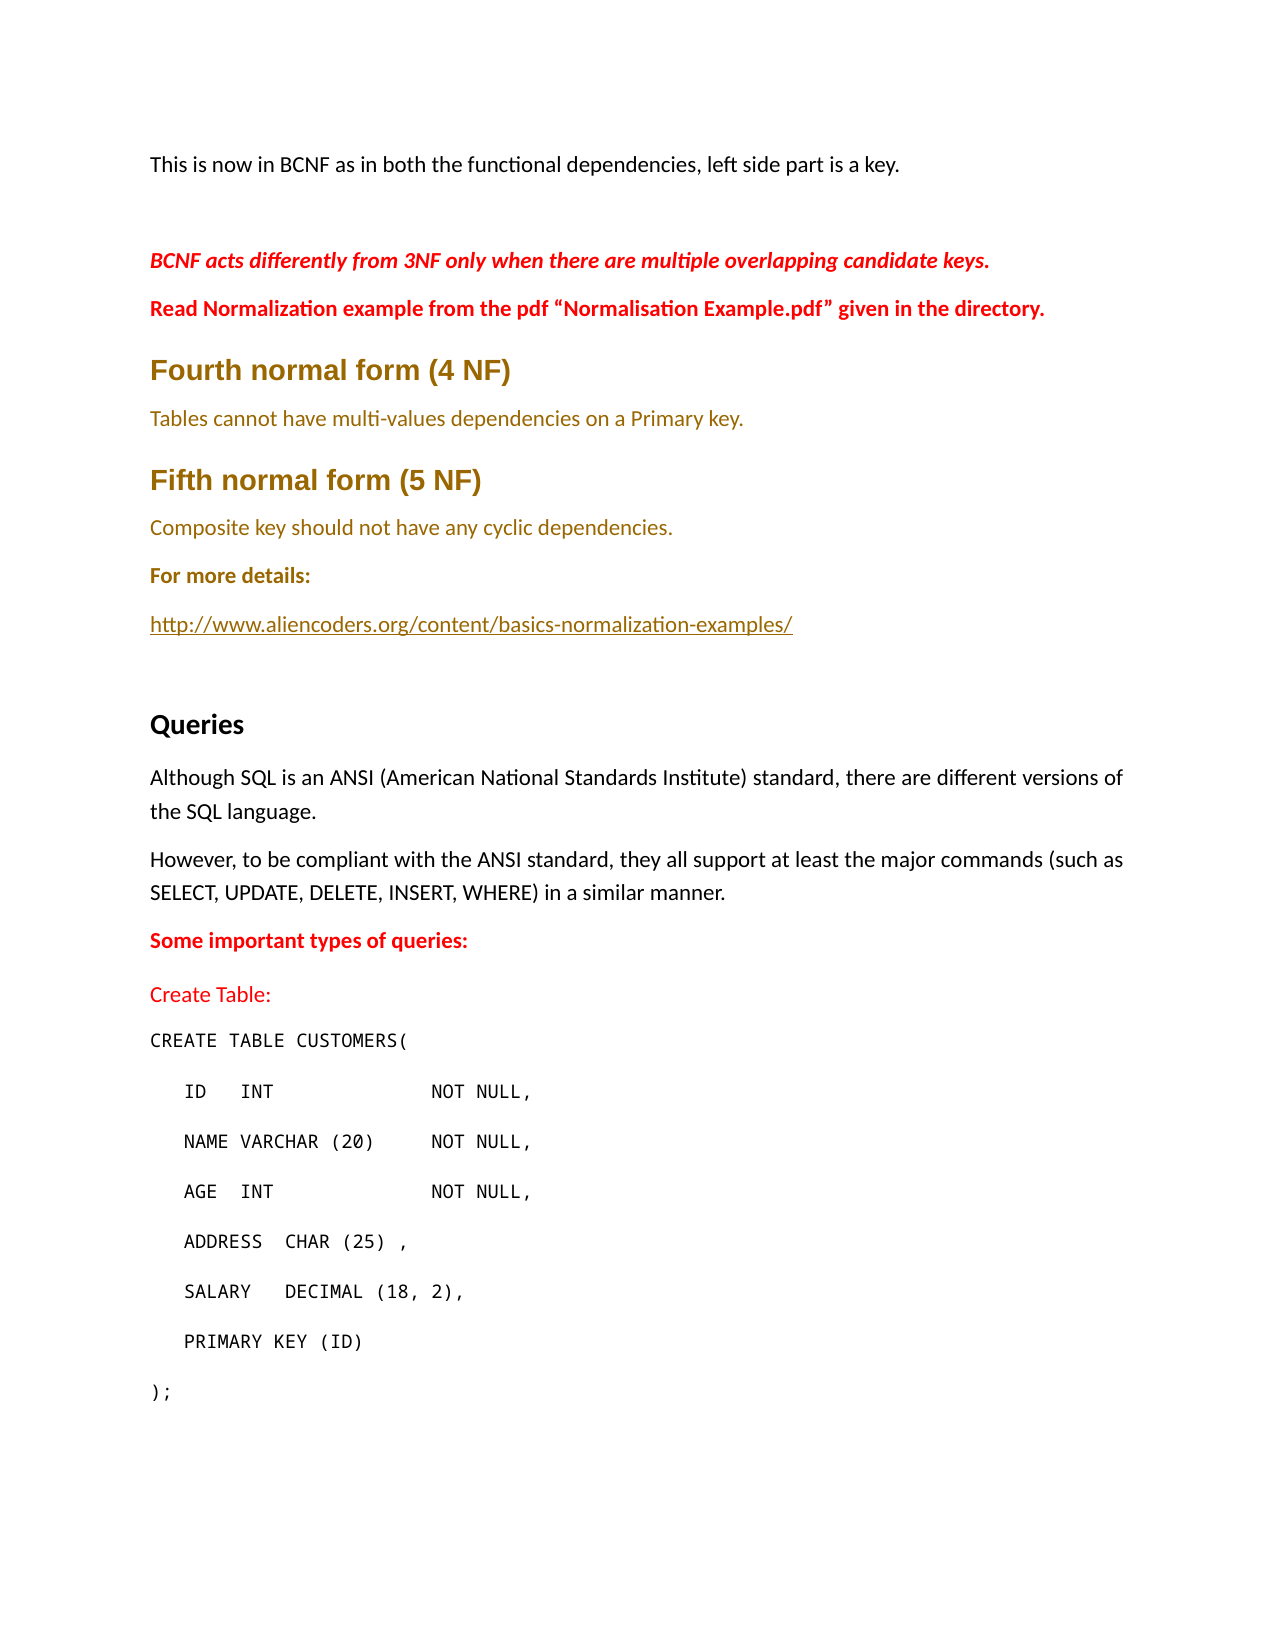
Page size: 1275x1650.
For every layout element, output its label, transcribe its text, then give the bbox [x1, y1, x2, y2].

text Create Table: [150, 980, 1125, 1008]
text Composite key should not have any cyclic dependencies. [150, 513, 1125, 542]
text AGE INT NOT NULL, [150, 1178, 1125, 1204]
text Tables cannot have multi-values dependencies on a Primary key. [150, 404, 1125, 432]
text ID INT NOT NULL, [150, 1078, 1125, 1103]
text Read Normalization example from the pdf “Normalisation Example.pdf” given in the directory. [150, 294, 1125, 322]
subtitle Fourth normal form (4 NF) [150, 353, 1125, 386]
text For more details: [150, 562, 1125, 590]
text Queries [150, 706, 1125, 742]
text CREATE TABLE CUSTOMERS( [150, 1028, 1125, 1053]
text Although SQL is an ANSI (American National Standards Institute) standard, there are different versions of the SQL language. [150, 763, 1125, 825]
text http://www.aliencoders.org/content/basics-normalization-examples/ [150, 610, 1125, 638]
text BCNF acts differently from 3NF only when there are multiple overlapping candidate keys. [150, 246, 1125, 274]
subtitle Fifth normal form (5 NF) [150, 462, 1125, 496]
text ADDRESS CHAR (25) , [150, 1228, 1125, 1254]
text However, to be compliant with the ANSI standard, they all support at least the major commands (such as SELECT, UPDATE, DELETE, INSERT, WHERE) in a similar manner. [150, 845, 1125, 907]
text Some important types of queries: [150, 927, 1125, 955]
text ); [150, 1378, 1125, 1404]
text NAME VARCHAR (20) NOT NULL, [150, 1128, 1125, 1153]
text SALARY DECIMAL (18, 2), [150, 1278, 1125, 1304]
text PRIMARY KEY (ID) [150, 1328, 1125, 1354]
text This is now in BCNF as in both the functional dependencies, left side part is a key. [150, 150, 1125, 178]
